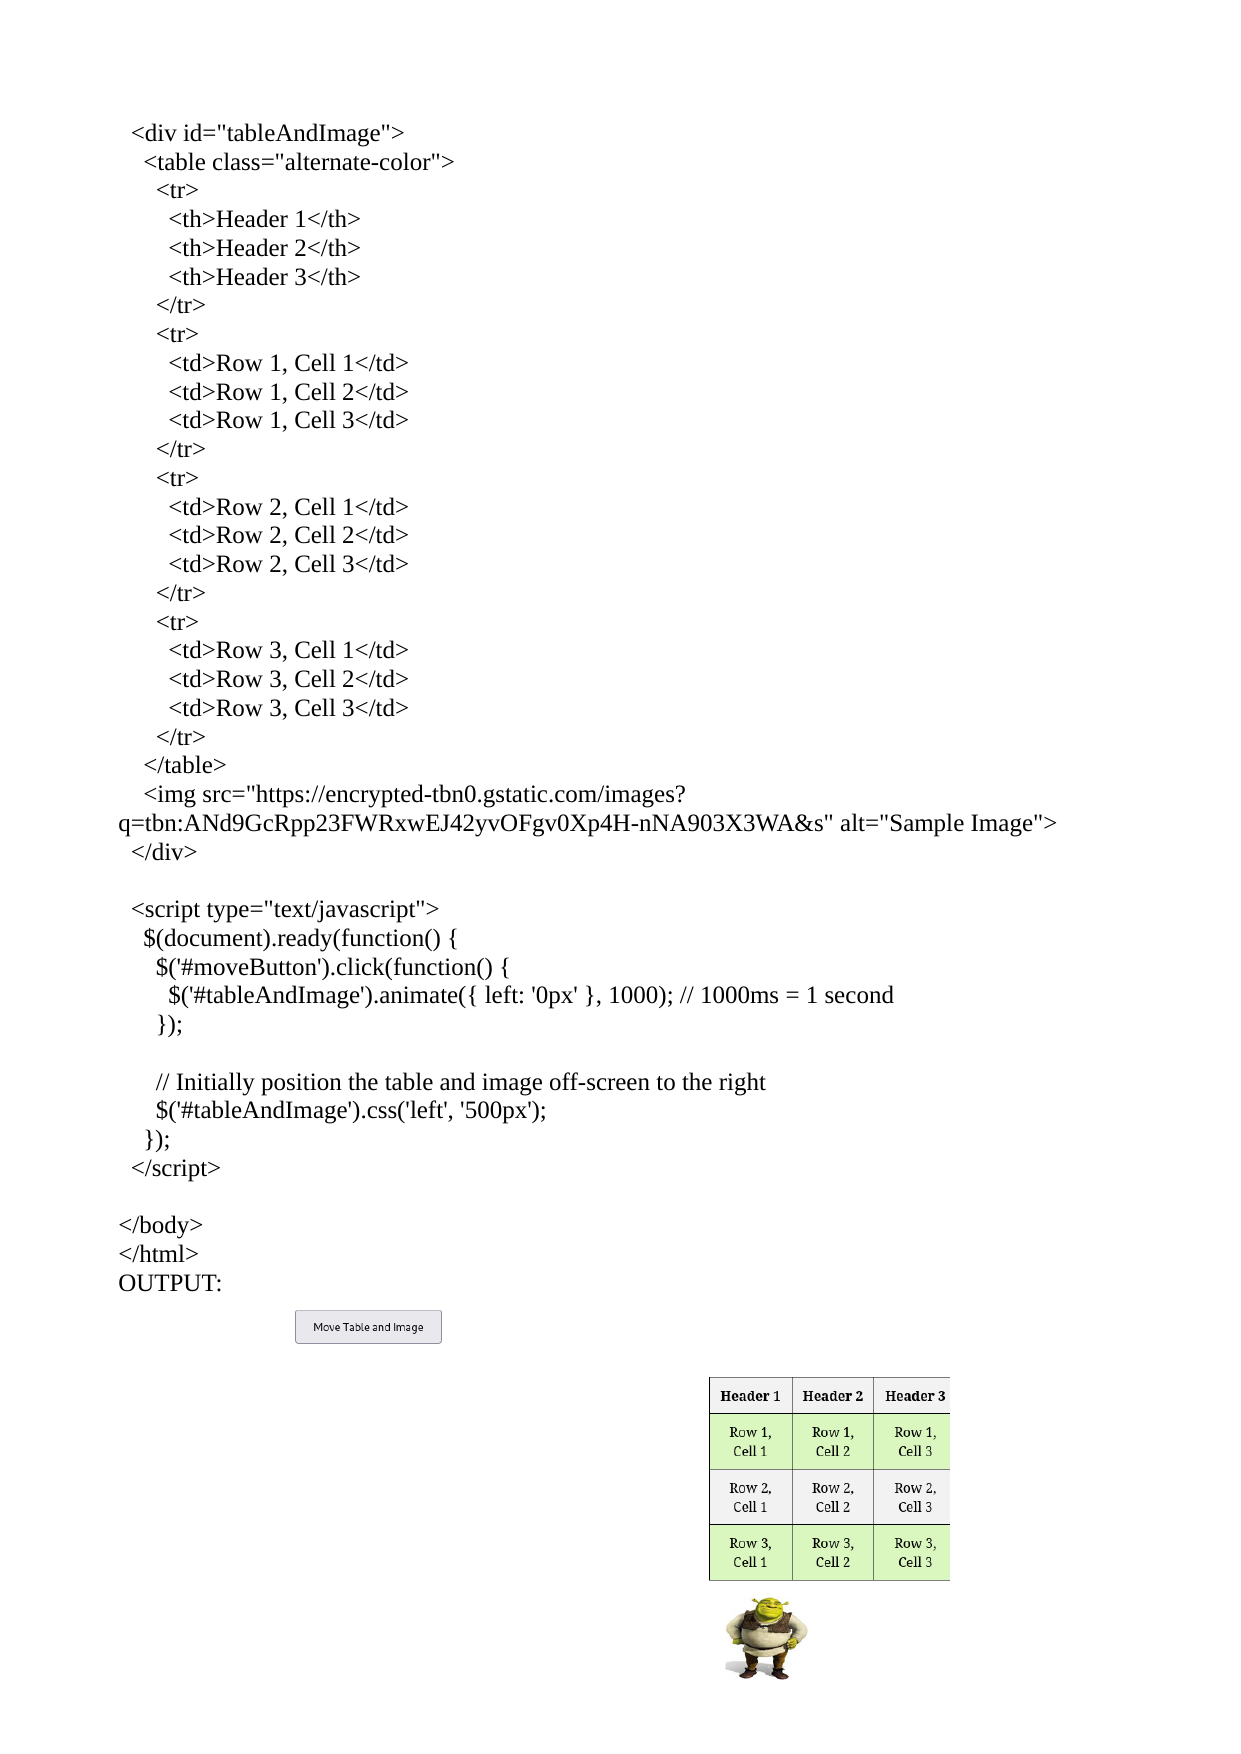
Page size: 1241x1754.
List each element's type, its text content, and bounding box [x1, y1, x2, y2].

text $(document).ready(function() { [118, 923, 1122, 952]
text OUTPUT: [118, 1268, 1122, 1297]
text </tr> [118, 578, 1122, 607]
text <div id="tableAndImage"> [118, 118, 1122, 147]
text $('#tableAndImage').animate({ left: '0px' }, 1000); // 1000ms = 1 second [118, 981, 1122, 1009]
text <tr> [118, 607, 1122, 636]
text <th>Header 3</th> [118, 262, 1122, 291]
text }); [118, 1124, 1122, 1153]
text <td>Row 3, Cell 1</td> [118, 636, 1122, 664]
text </script> [118, 1153, 1122, 1182]
text <td>Row 2, Cell 2</td> [118, 521, 1122, 549]
text </div> [118, 837, 1122, 866]
text <img src="https://encrypted-tbn0.gstatic.com/images?q=tbn:ANd9GcRpp23FWRxwEJ42yvOFgv0Xp4H-nNA903X3WA&s" alt="Sample Image"> [118, 779, 1122, 837]
text <td>Row 3, Cell 2</td> [118, 664, 1122, 693]
text $('#moveButton').click(function() { [118, 952, 1122, 981]
text </tr> [118, 291, 1122, 319]
text </body> [118, 1211, 1122, 1239]
text </tr> [118, 722, 1122, 751]
text <th>Header 2</th> [118, 233, 1122, 262]
text <td>Row 1, Cell 2</td> [118, 377, 1122, 406]
text <td>Row 1, Cell 3</td> [118, 406, 1122, 434]
text }); [118, 1009, 1122, 1038]
text </table> [118, 751, 1122, 779]
text <table class="alternate-color"> [118, 147, 1122, 176]
text <td>Row 1, Cell 1</td> [118, 348, 1122, 377]
text </tr> [118, 434, 1122, 463]
text <tr> [118, 463, 1122, 492]
text <td>Row 3, Cell 3</td> [118, 693, 1122, 722]
text <td>Row 2, Cell 1</td> [118, 492, 1122, 521]
text <th>Header 1</th> [118, 204, 1122, 233]
text $('#tableAndImage').css('left', '500px'); [118, 1096, 1122, 1124]
text <td>Row 2, Cell 3</td> [118, 549, 1122, 578]
text <script type="text/javascript"> [118, 894, 1122, 923]
text // Initially position the table and image off-screen to the right [118, 1067, 1122, 1096]
text </html> [118, 1239, 1122, 1268]
picture [290, 1296, 950, 1701]
text <tr> [118, 176, 1122, 204]
text <tr> [118, 319, 1122, 348]
